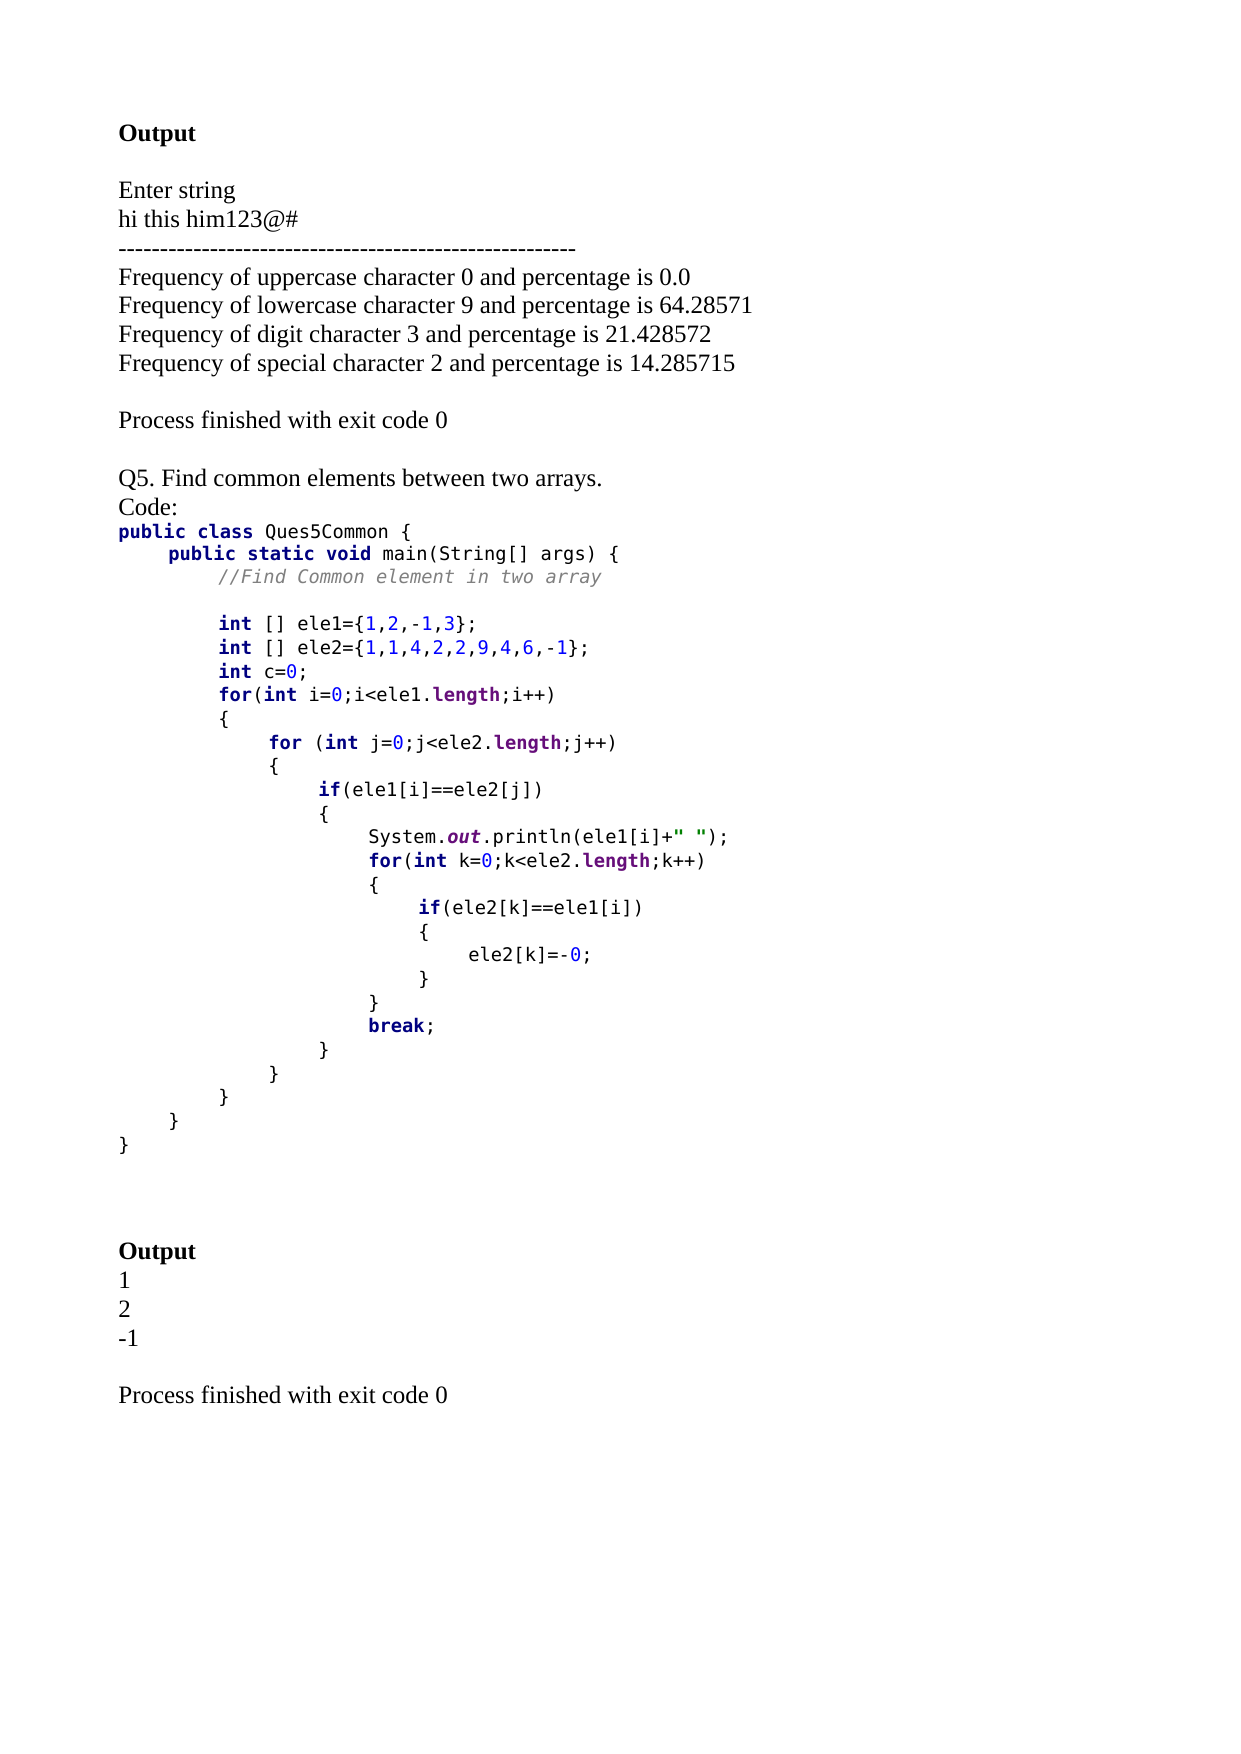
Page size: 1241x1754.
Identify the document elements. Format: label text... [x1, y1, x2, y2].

text } [118, 1039, 1122, 1063]
text } [118, 992, 1122, 1015]
text { [118, 755, 1122, 779]
text int [] ele1={1,2,-1,3}; [118, 613, 1122, 637]
text Enter string [118, 176, 1122, 204]
text Frequency of uppercase character 0 and percentage is 0.0 [118, 262, 1122, 291]
text } [118, 1134, 1122, 1156]
text } [118, 1063, 1122, 1086]
text } [118, 1110, 1122, 1134]
text Code: [118, 492, 1122, 521]
text Process finished with exit code 0 [118, 406, 1122, 434]
text ------------------------------------------------------- [118, 233, 1122, 262]
text ele2[k]=-0; [118, 944, 1122, 968]
text public static void main(String[] args) { [118, 542, 1122, 566]
text { [118, 803, 1122, 826]
text //Find Common element in two array [118, 566, 1122, 590]
text 1 [118, 1265, 1122, 1294]
text Process finished with exit code 0 [118, 1380, 1122, 1409]
text { [118, 708, 1122, 732]
text Output [118, 118, 1122, 147]
text 2 [118, 1294, 1122, 1323]
text int c=0; [118, 661, 1122, 684]
text if(ele2[k]==ele1[i]) [118, 897, 1122, 921]
text for(int k=0;k<ele2.length;k++) [118, 850, 1122, 873]
text if(ele1[i]==ele2[j]) [118, 779, 1122, 803]
text Output [118, 1236, 1122, 1265]
text } [118, 968, 1122, 992]
text { [118, 873, 1122, 897]
text System.out.println(ele1[i]+" "); [118, 826, 1122, 850]
text } [118, 1086, 1122, 1110]
text hi this him123@# [118, 204, 1122, 233]
text int [] ele2={1,1,4,2,2,9,4,6,-1}; [118, 637, 1122, 661]
text Frequency of lowercase character 9 and percentage is 64.28571 [118, 291, 1122, 319]
text for(int i=0;i<ele1.length;i++) [118, 684, 1122, 708]
text Frequency of digit character 3 and percentage is 21.428572 [118, 319, 1122, 348]
text { [118, 921, 1122, 944]
text Frequency of special character 2 and percentage is 14.285715 [118, 348, 1122, 377]
text for (int j=0;j<ele2.length;j++) [118, 732, 1122, 755]
text public class Ques5Common { [118, 521, 1122, 542]
text Q5. Find common elements between two arrays. [118, 463, 1122, 492]
text break; [118, 1015, 1122, 1039]
text -1 [118, 1323, 1122, 1351]
